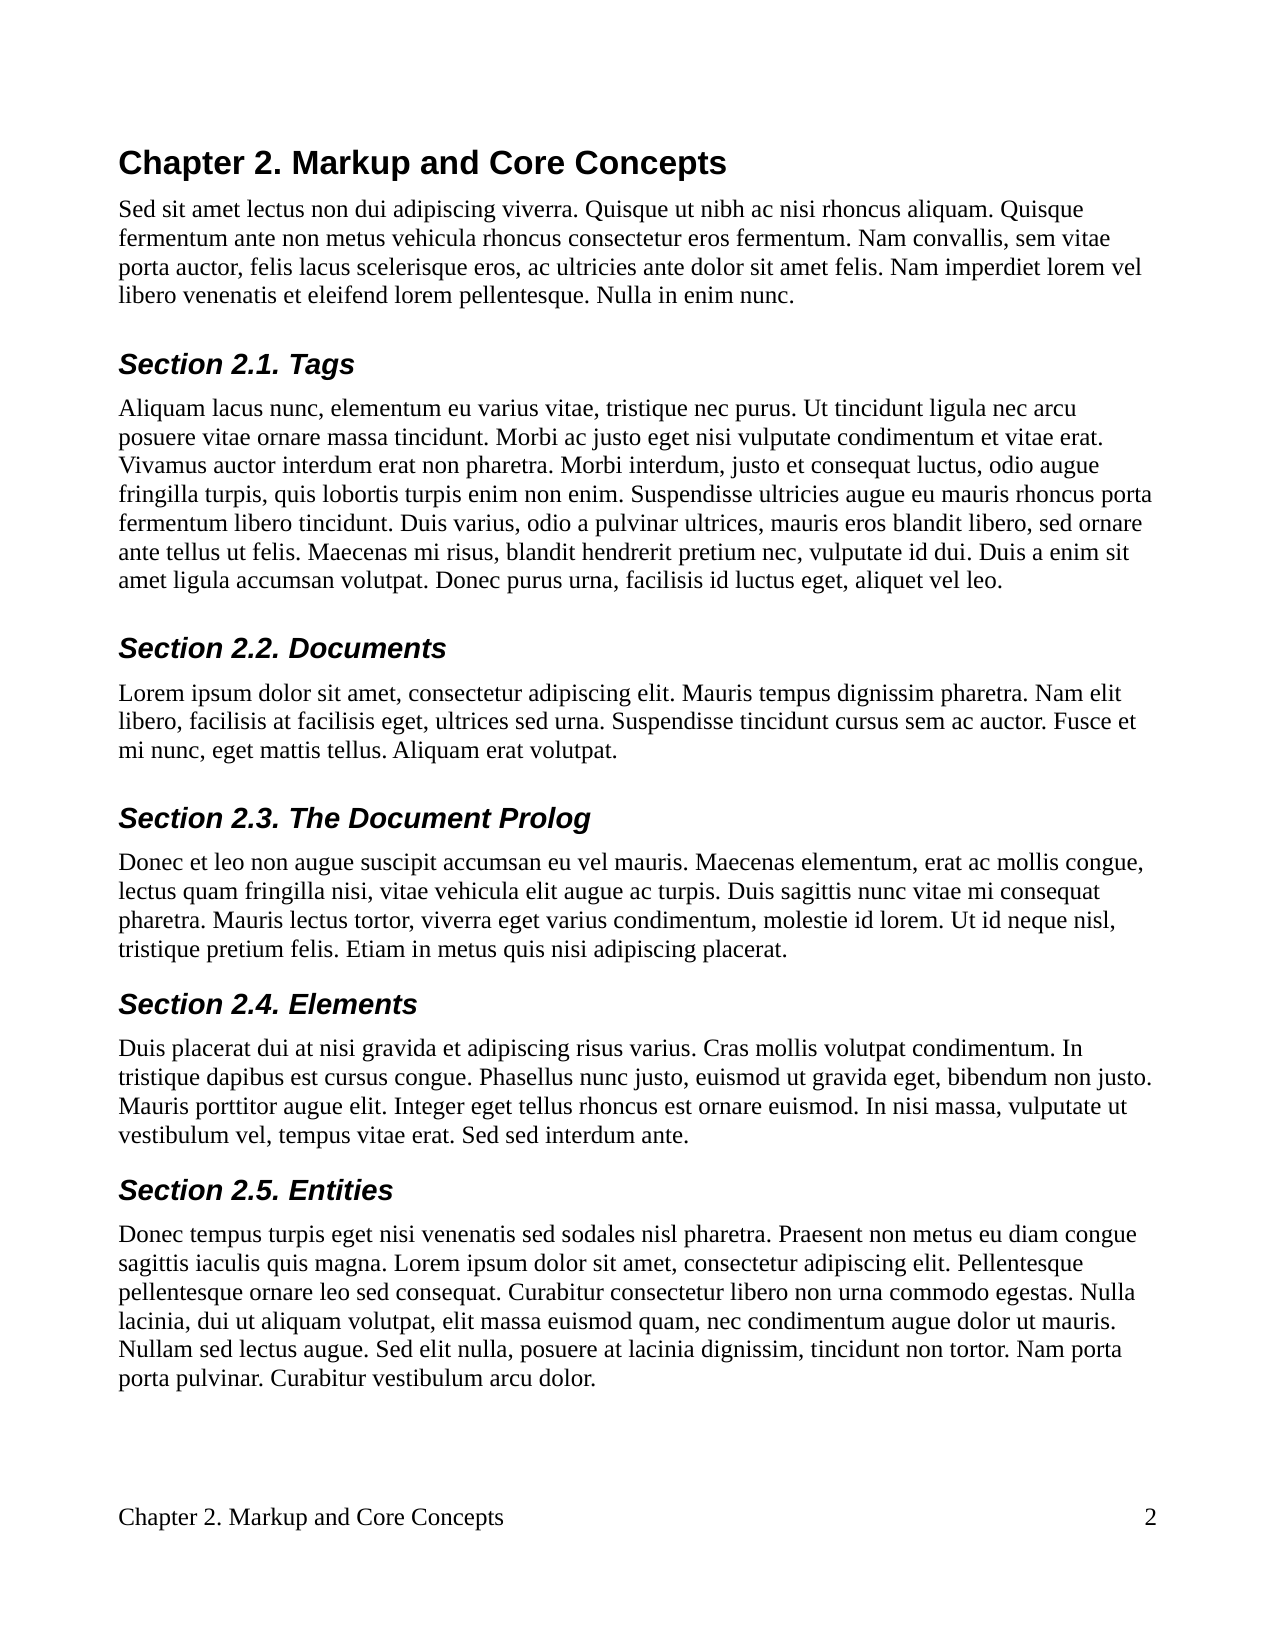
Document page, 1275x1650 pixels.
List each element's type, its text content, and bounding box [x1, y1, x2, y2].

text Donec et leo non augue suscipit accumsan eu vel mauris. Maecenas elementum, erat ac mollis congue, lectus quam fringilla nisi, vitae vehicula elit augue ac turpis. Duis sagittis nunc vitae mi consequat pharetra. Mauris lectus tortor, viverra eget varius condimentum, molestie id lorem. Ut id neque nisl, tristique pretium felis. Etiam in metus quis nisi adipiscing placerat. [118, 847, 1157, 962]
text Sed sit amet lectus non dui adipiscing viverra. Quisque ut nibh ac nisi rhoncus aliquam. Quisque fermentum ante non metus vehicula rhoncus consectetur eros fermentum. Nam convallis, sem vitae porta auctor, felis lacus scelerisque eros, ac ultricies ante dolor sit amet felis. Nam imperdiet lorem vel libero venenatis et eleifend lorem pellentesque. Nulla in enim nunc. [118, 194, 1157, 309]
subtitle Markup and Core Concepts [118, 143, 1157, 182]
subtitle The Document Prolog [118, 801, 1157, 835]
subtitle Entities [118, 1173, 1157, 1207]
text Lorem ipsum dolor sit amet, consectetur adipiscing elit. Mauris tempus dignissim pharetra. Nam elit libero, facilisis at facilisis eget, ultrices sed urna. Suspendisse tincidunt cursus sem ac auctor. Fusce et mi nunc, eget mattis tellus. Aliquam erat volutpat. [118, 678, 1157, 764]
subtitle Documents [118, 632, 1157, 665]
text Donec tempus turpis eget nisi venenatis sed sodales nisl pharetra. Praesent non metus eu diam congue sagittis iaculis quis magna. Lorem ipsum dolor sit amet, consectetur adipiscing elit. Pellentesque pellentesque ornare leo sed consequat. Curabitur consectetur libero non urna commodo egestas. Nulla lacinia, dui ut aliquam volutpat, elit massa euismod quam, nec condimentum augue dolor ut mauris. Nullam sed lectus augue. Sed elit nulla, posuere at lacinia dignissim, tincidunt non tortor. Nam porta porta pulvinar. Curabitur vestibulum arcu dolor. [118, 1219, 1157, 1392]
subtitle Tags [118, 347, 1157, 380]
text Duis placerat dui at nisi gravida et adipiscing risus varius. Cras mollis volutpat condimentum. In tristique dapibus est cursus congue. Phasellus nunc justo, euismod ut gravida eget, bibendum non justo. Mauris porttitor augue elit. Integer eget tellus rhoncus est ornare euismod. In nisi massa, vulputate ut vestibulum vel, tempus vitae erat. Sed sed interdum ante. [118, 1033, 1157, 1148]
subtitle Elements [118, 987, 1157, 1021]
text Aliquam lacus nunc, elementum eu varius vitae, tristique nec purus. Ut tincidunt ligula nec arcu posuere vitae ornare massa tincidunt. Morbi ac justo eget nisi vulputate condimentum et vitae erat. Vivamus auctor interdum erat non pharetra. Morbi interdum, justo et consequat luctus, odio augue fringilla turpis, quis lobortis turpis enim non enim. Suspendisse ultricies augue eu mauris rhoncus porta fermentum libero tincidunt. Duis varius, odio a pulvinar ultrices, mauris eros blandit libero, sed ornare ante tellus ut felis. Maecenas mi risus, blandit hendrerit pretium nec, vulputate id dui. Duis a enim sit amet ligula accumsan volutpat. Donec purus urna, facilisis id luctus eget, aliquet vel leo. [118, 393, 1157, 594]
